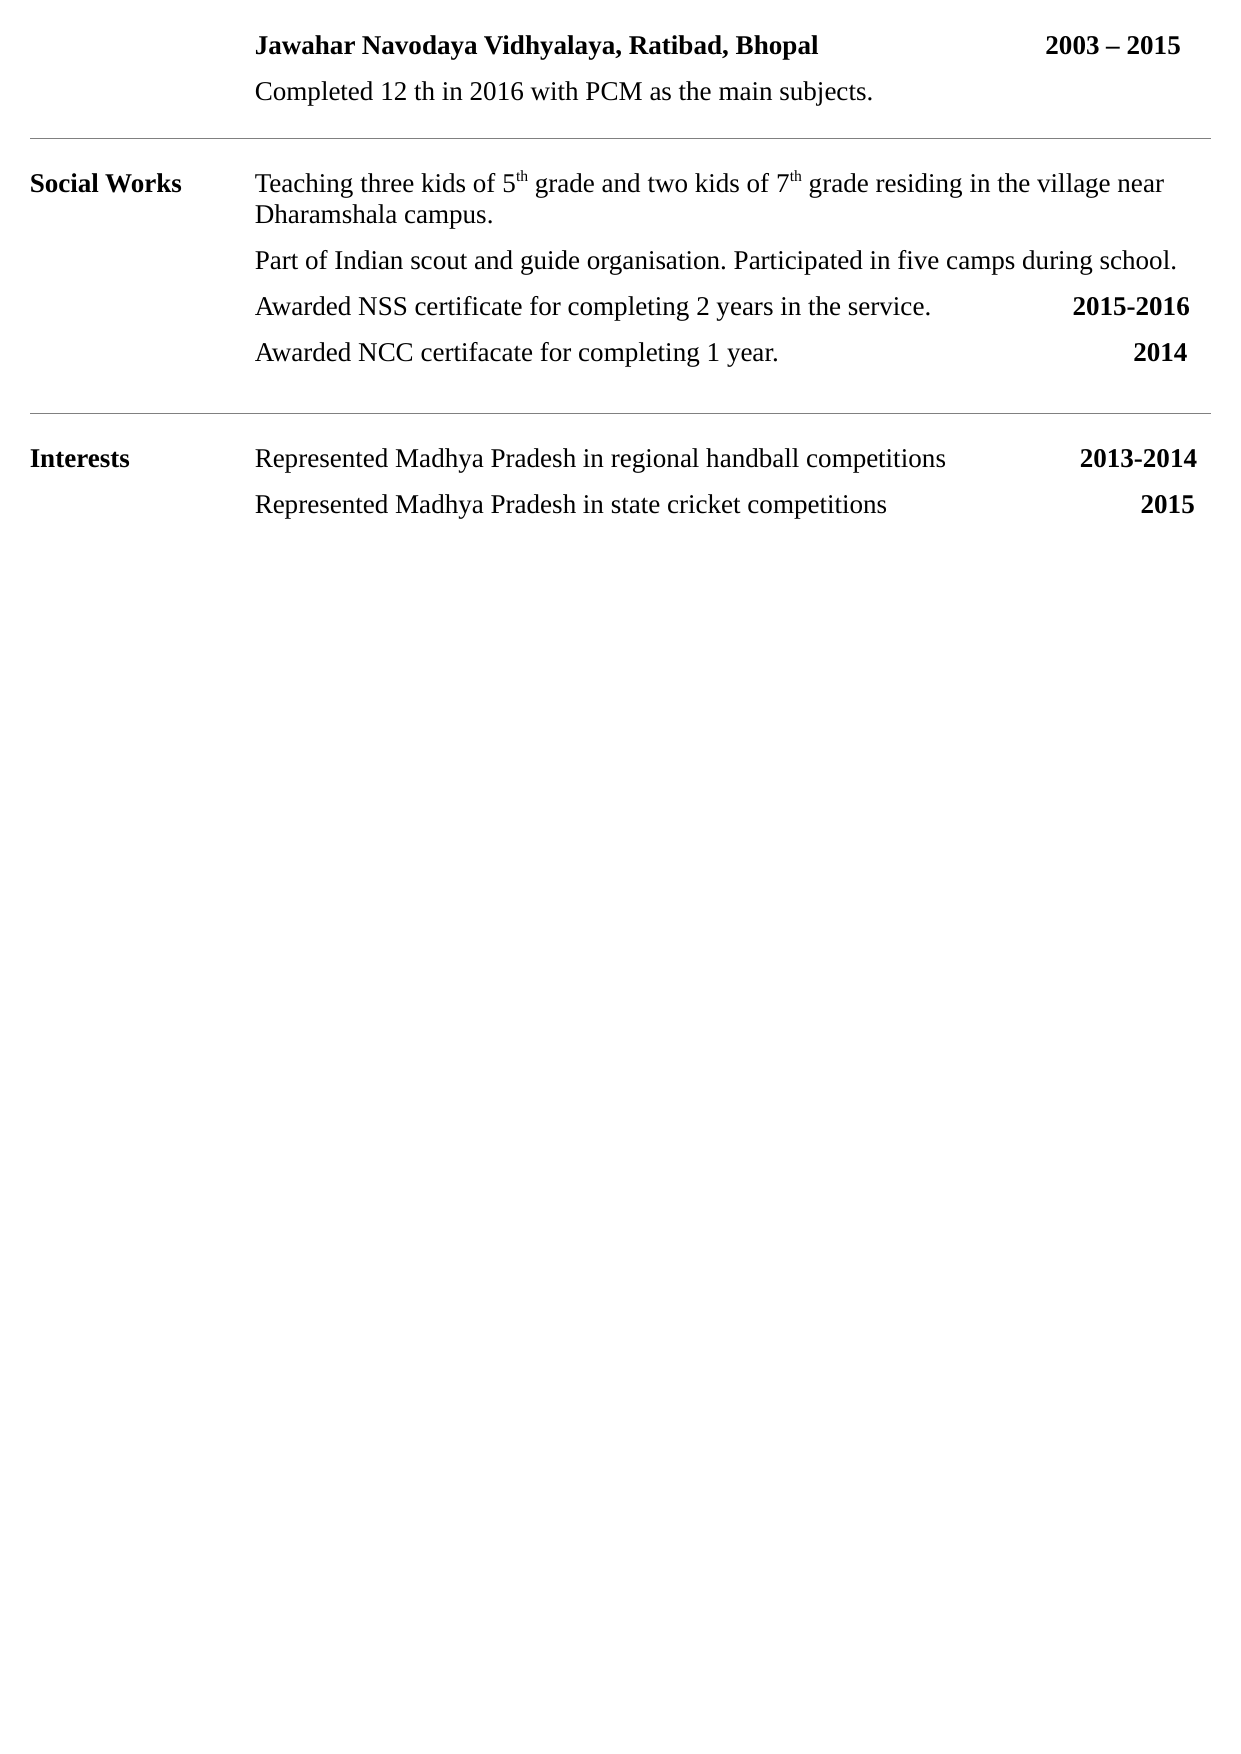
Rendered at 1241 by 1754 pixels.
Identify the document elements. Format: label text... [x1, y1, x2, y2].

text Jawahar Navodaya Vidhyalaya, Ratibad, Bhopal 2003 – 2015 [29, 29, 1211, 61]
text Social Works Teaching three kids of 5th grade and two kids of 7th grade residing in the village near Dharamshala campus. [29, 167, 1211, 229]
text Completed 12 th in 2016 with PCM as the main subjects. [29, 75, 1211, 106]
text Awarded NCC certifacate for completing 1 year. 2014 [29, 336, 1211, 367]
text Represented Madhya Pradesh in state cricket competitions 2015 [29, 488, 1211, 519]
text Interests Represented Madhya Pradesh in regional handball competitions 2013-2014 [29, 442, 1211, 473]
text Awarded NSS certificate for completing 2 years in the service. 2015-2016 [29, 290, 1211, 321]
text Part of Indian scout and guide organisation. Participated in five camps during school. [29, 244, 1211, 275]
